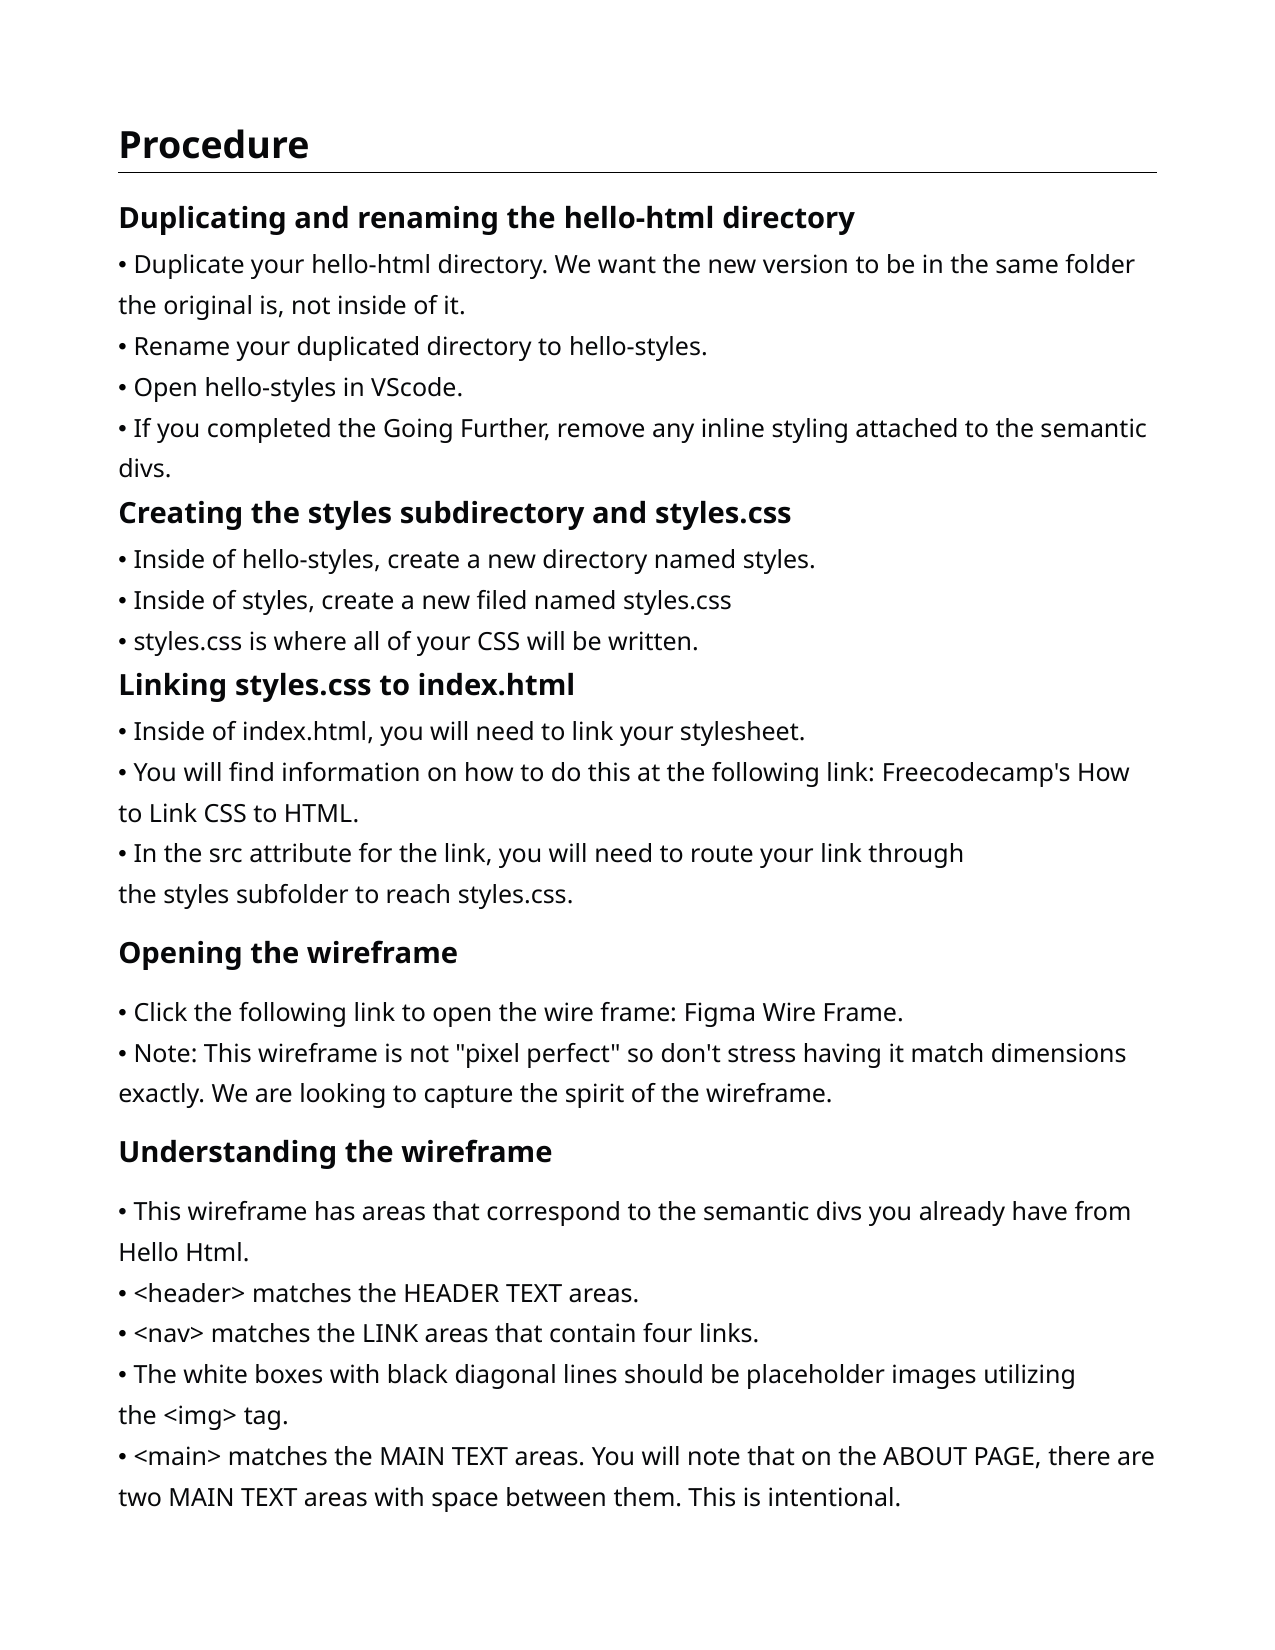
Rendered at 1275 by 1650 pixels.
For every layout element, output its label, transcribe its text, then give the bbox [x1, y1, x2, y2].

list This wireframe has areas that correspond to the semantic divs you already have from Hello Html. [118, 1194, 1157, 1268]
subtitle Duplicating and renaming the hello-html directory [118, 197, 1157, 237]
list Duplicate your hello-html directory. We want the new version to be in the same folder the original is, not inside of it. [118, 247, 1157, 322]
subtitle Opening the wireframe [118, 932, 1157, 972]
list <main> matches the MAIN TEXT areas. You will note that on the ABOUT PAGE, there are two MAIN TEXT areas with space between them. This is intentional. [118, 1439, 1157, 1513]
subtitle Creating the styles subdirectory and styles.css [118, 492, 1157, 532]
list Click the following link to open the wire frame: Figma Wire Frame. [118, 994, 1157, 1028]
list Open hello-styles in VScode. [118, 369, 1157, 403]
list Inside of hello-styles, create a new directory named styles. [118, 542, 1157, 576]
list The white boxes with black diagonal lines should be placeholder images utilizing the <img> tag. [118, 1357, 1157, 1432]
list Inside of index.html, you will need to link your stylesheet. [118, 714, 1157, 748]
list In the src attribute for the link, you will need to route your link through the styles subfolder to reach styles.css. [118, 836, 1157, 911]
list You will find information on how to do this at the following link: Freecodecamp's How to Link CSS to HTML. [118, 754, 1157, 829]
list Note: This wireframe is not "pixel perfect" so don't stress having it match dimensions exactly. We are looking to capture the spirit of the wireframe. [118, 1035, 1157, 1110]
list <header> matches the HEADER TEXT areas. [118, 1275, 1157, 1309]
list Rename your duplicated directory to hello-styles. [118, 329, 1157, 363]
list styles.css is where all of your CSS will be written. [118, 623, 1157, 657]
list Inside of styles, create a new filed named styles.css [118, 582, 1157, 616]
subtitle Linking styles.css to index.html [118, 664, 1157, 704]
list If you completed the Going Further, remove any inline styling attached to the semantic divs. [118, 410, 1157, 485]
subtitle Understanding the wireframe [118, 1132, 1157, 1171]
subtitle Procedure [118, 118, 1157, 172]
list <nav> matches the LINK areas that contain four links. [118, 1316, 1157, 1350]
